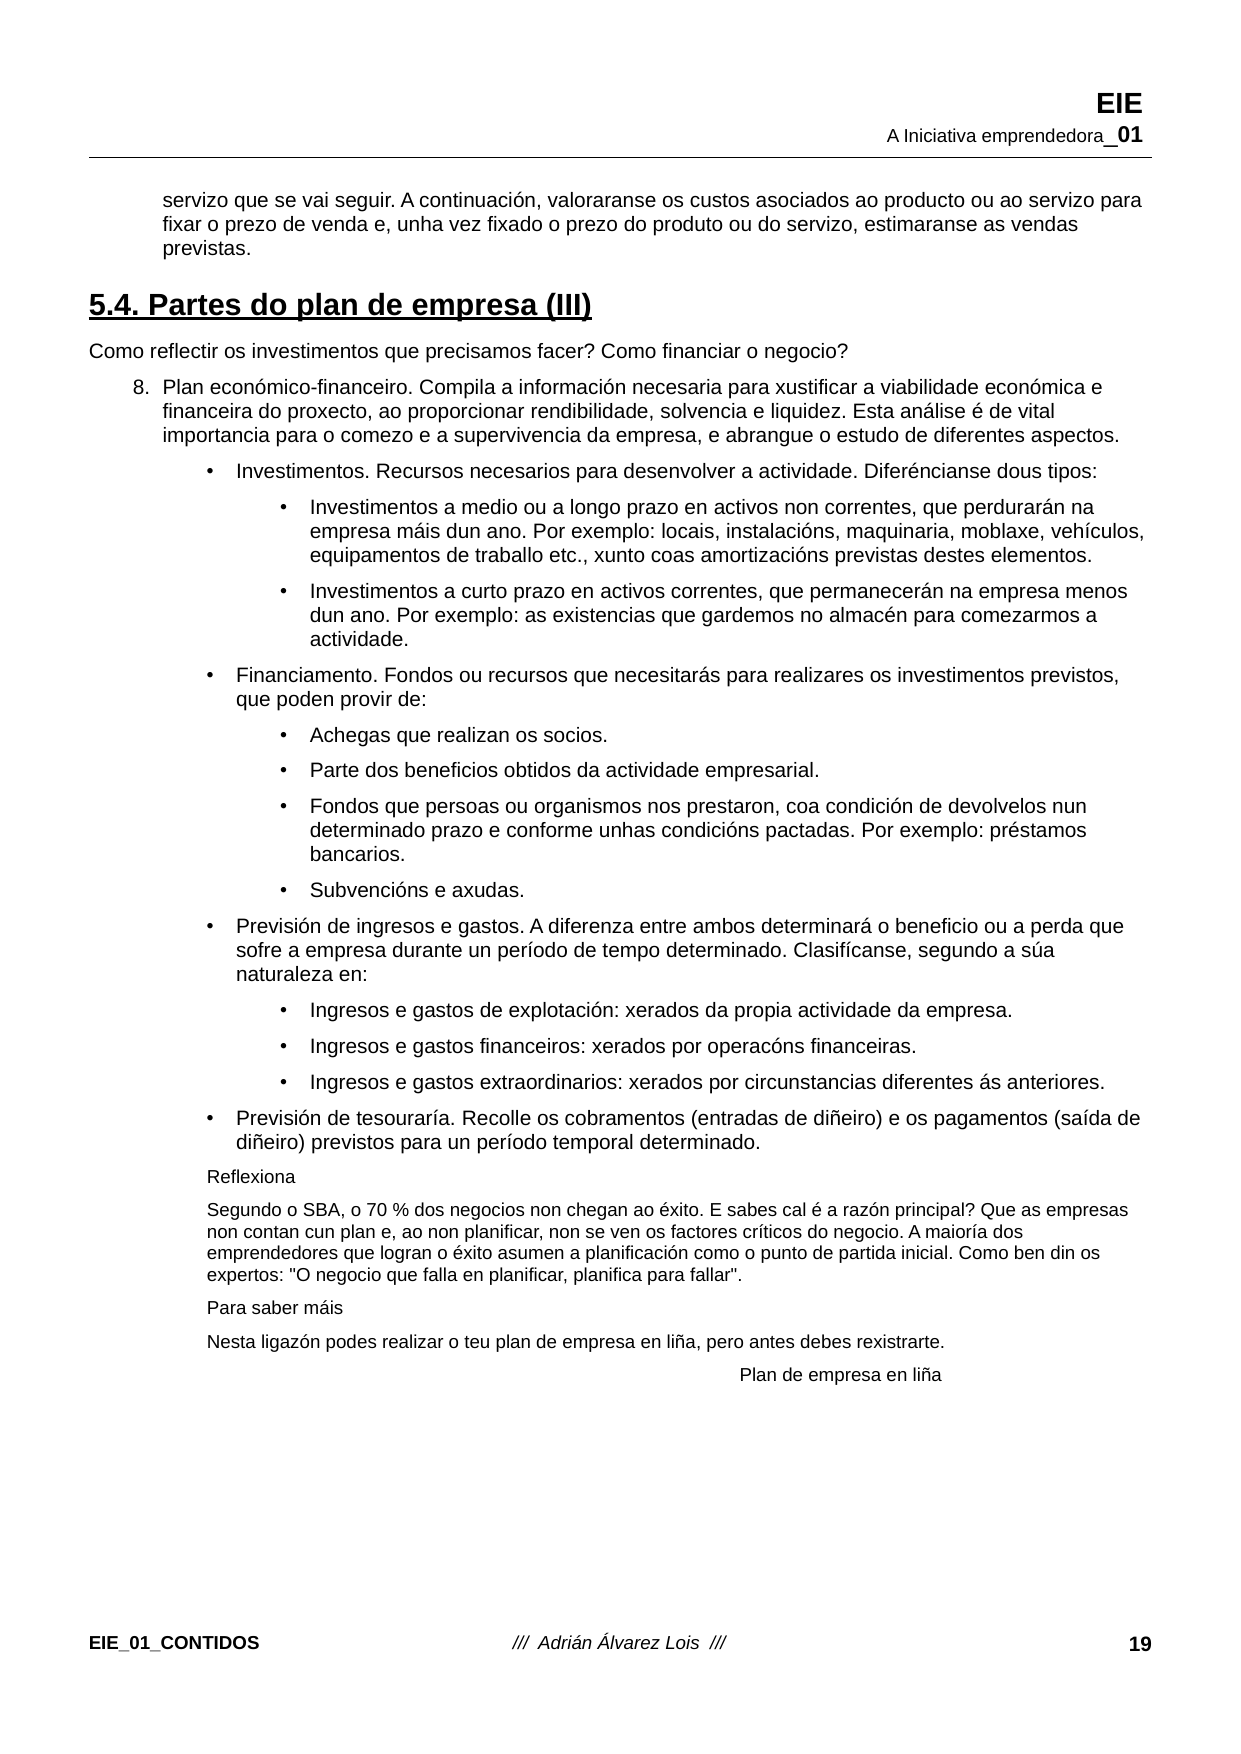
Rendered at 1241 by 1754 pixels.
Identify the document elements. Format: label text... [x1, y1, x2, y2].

list Plan económico-financeiro. Compila a información necesaria para xustificar a viabilidade económica e financeira do proxecto, ao proporcionar rendibilidade, solvencia e liquidez. Esta análise é de vital importancia para o comezo e a supervivencia da empresa, e abrangue o estudo de diferentes aspectos. [133, 375, 1152, 447]
list Achegas que realizan os socios. [280, 722, 1152, 746]
text Reflexiona [207, 1166, 1152, 1187]
list Previsión de ingresos e gastos. A diferenza entre ambos determinará o beneficio ou a perda que sofre a empresa durante un período de tempo determinado. Clasifícanse, segundo a súa naturaleza en: [206, 914, 1152, 986]
list Investimentos. Recursos necesarios para desenvolver a actividade. Diferéncianse dous tipos: [206, 459, 1152, 483]
list Fondos que persoas ou organismos nos prestaron, coa condición de devolvelos nun determinado prazo e conforme unhas condicións pactadas. Por exemplo: préstamos bancarios. [280, 794, 1152, 866]
subtitle 5.4. Partes do plan de empresa (III) [88, 286, 1152, 322]
list Investimentos a medio ou a longo prazo en activos non correntes, que perdurarán na empresa máis dun ano. Por exemplo: locais, instalacións, maquinaria, moblaxe, vehículos, equipamentos de traballo etc., xunto coas amortizacións previstas destes elementos. [280, 495, 1152, 567]
text Nesta ligazón podes realizar o teu plan de empresa en liña, pero antes debes rexistrarte. [207, 1331, 1152, 1352]
text Para saber máis [207, 1297, 1152, 1319]
list Ingresos e gastos extraordinarios: xerados por circunstancias diferentes ás anteriores. [280, 1070, 1152, 1094]
list Financiamento. Fondos ou recursos que necesitarás para realizares os investimentos previstos, que poden provir de: [206, 662, 1152, 711]
list Investimentos a curto prazo en activos correntes, que permanecerán na empresa menos dun ano. Por exemplo: as existencias que gardemos no almacén para comezarmos a actividade. [280, 579, 1152, 651]
list Parte dos beneficios obtidos da actividade empresarial. [280, 758, 1152, 782]
text Como reflectir os investimentos que precisamos facer? Como financiar o negocio? [88, 339, 1152, 363]
list Subvencións e axudas. [280, 878, 1152, 902]
list Previsión de tesouraría. Recolle os cobramentos (entradas de diñeiro) e os pagamentos (saída de diñeiro) previstos para un período temporal determinado. [206, 1106, 1152, 1154]
list Ingresos e gastos de explotación: xerados da propia actividade da empresa. [280, 998, 1152, 1022]
list servizo que se vai seguir. A continuación, valoraranse os custos asociados ao producto ou ao servizo para fixar o prezo de venda e, unha vez fixado o prezo do produto ou do servizo, estimaranse as vendas previstas. [133, 188, 1152, 260]
list Ingresos e gastos financeiros: xerados por operacóns financeiras. [280, 1034, 1152, 1058]
text Plan de empresa en liña [207, 1364, 1152, 1386]
text Segundo o SBA, o 70 % dos negocios non chegan ao éxito. E sabes cal é a razón principal? Que as empresas non contan cun plan e, ao non planificar, non se ven os factores críticos do negocio. A maioría dos emprendedores que logran o éxito asumen a planificación como o punto de partida inicial. Como ben din os expertos: "O negocio que falla en planificar, planifica para fallar". [207, 1199, 1152, 1285]
